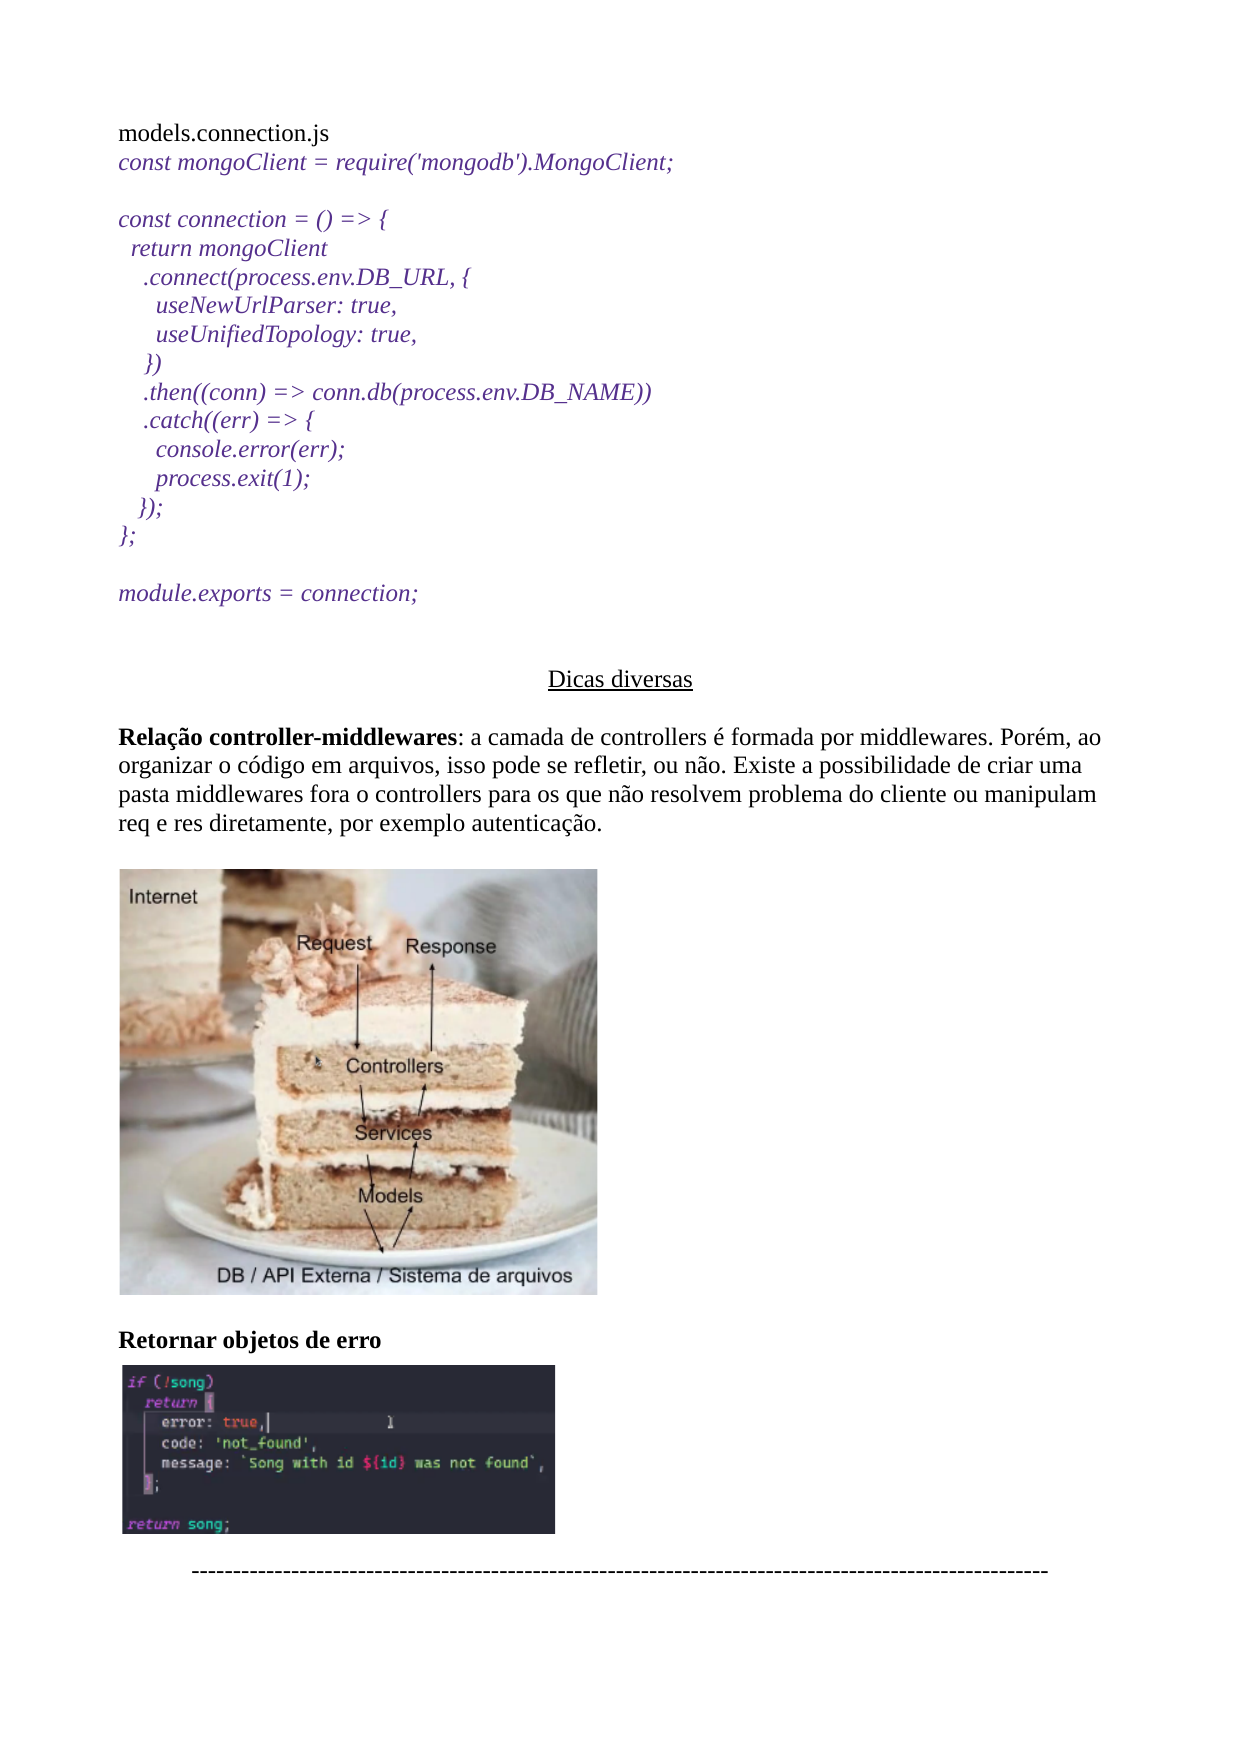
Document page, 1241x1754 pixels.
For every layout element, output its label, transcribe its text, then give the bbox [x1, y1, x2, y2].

text const connection = () => { [118, 204, 1122, 233]
text const mongoClient = require('mongodb').MongoClient; [118, 147, 1122, 176]
text }) [118, 348, 1122, 377]
text ------------------------------------------------------------------------------------------------------- [118, 1556, 1122, 1584]
text .then((conn) => conn.db(process.env.DB_NAME)) [118, 377, 1122, 406]
text .catch((err) => { [118, 406, 1122, 434]
text process.exit(1); [118, 463, 1122, 492]
picture [122, 1365, 555, 1534]
picture [119, 869, 598, 1295]
text useNewUrlParser: true, [118, 291, 1122, 319]
text }; [118, 521, 1122, 549]
text .connect(process.env.DB_URL, { [118, 262, 1122, 291]
text return mongoClient [118, 233, 1122, 262]
text Relação controller-middlewares: a camada de controllers é formada por middlewares. Porém, ao organizar o código em arquivos, isso pode se refletir, ou não. Existe a possibilidade de criar uma pasta middlewares fora o controllers para os que não resolvem problema do cliente ou manipulam req e res diretamente, por exemplo autenticação. [118, 722, 1122, 837]
text Dicas diversas [118, 664, 1122, 693]
text module.exports = connection; [118, 578, 1122, 607]
text useUnifiedTopology: true, [118, 319, 1122, 348]
text models.connection.js [118, 118, 1122, 147]
text console.error(err); [118, 434, 1122, 463]
text }); [118, 492, 1122, 521]
text Retornar objetos de erro [118, 1326, 1122, 1354]
